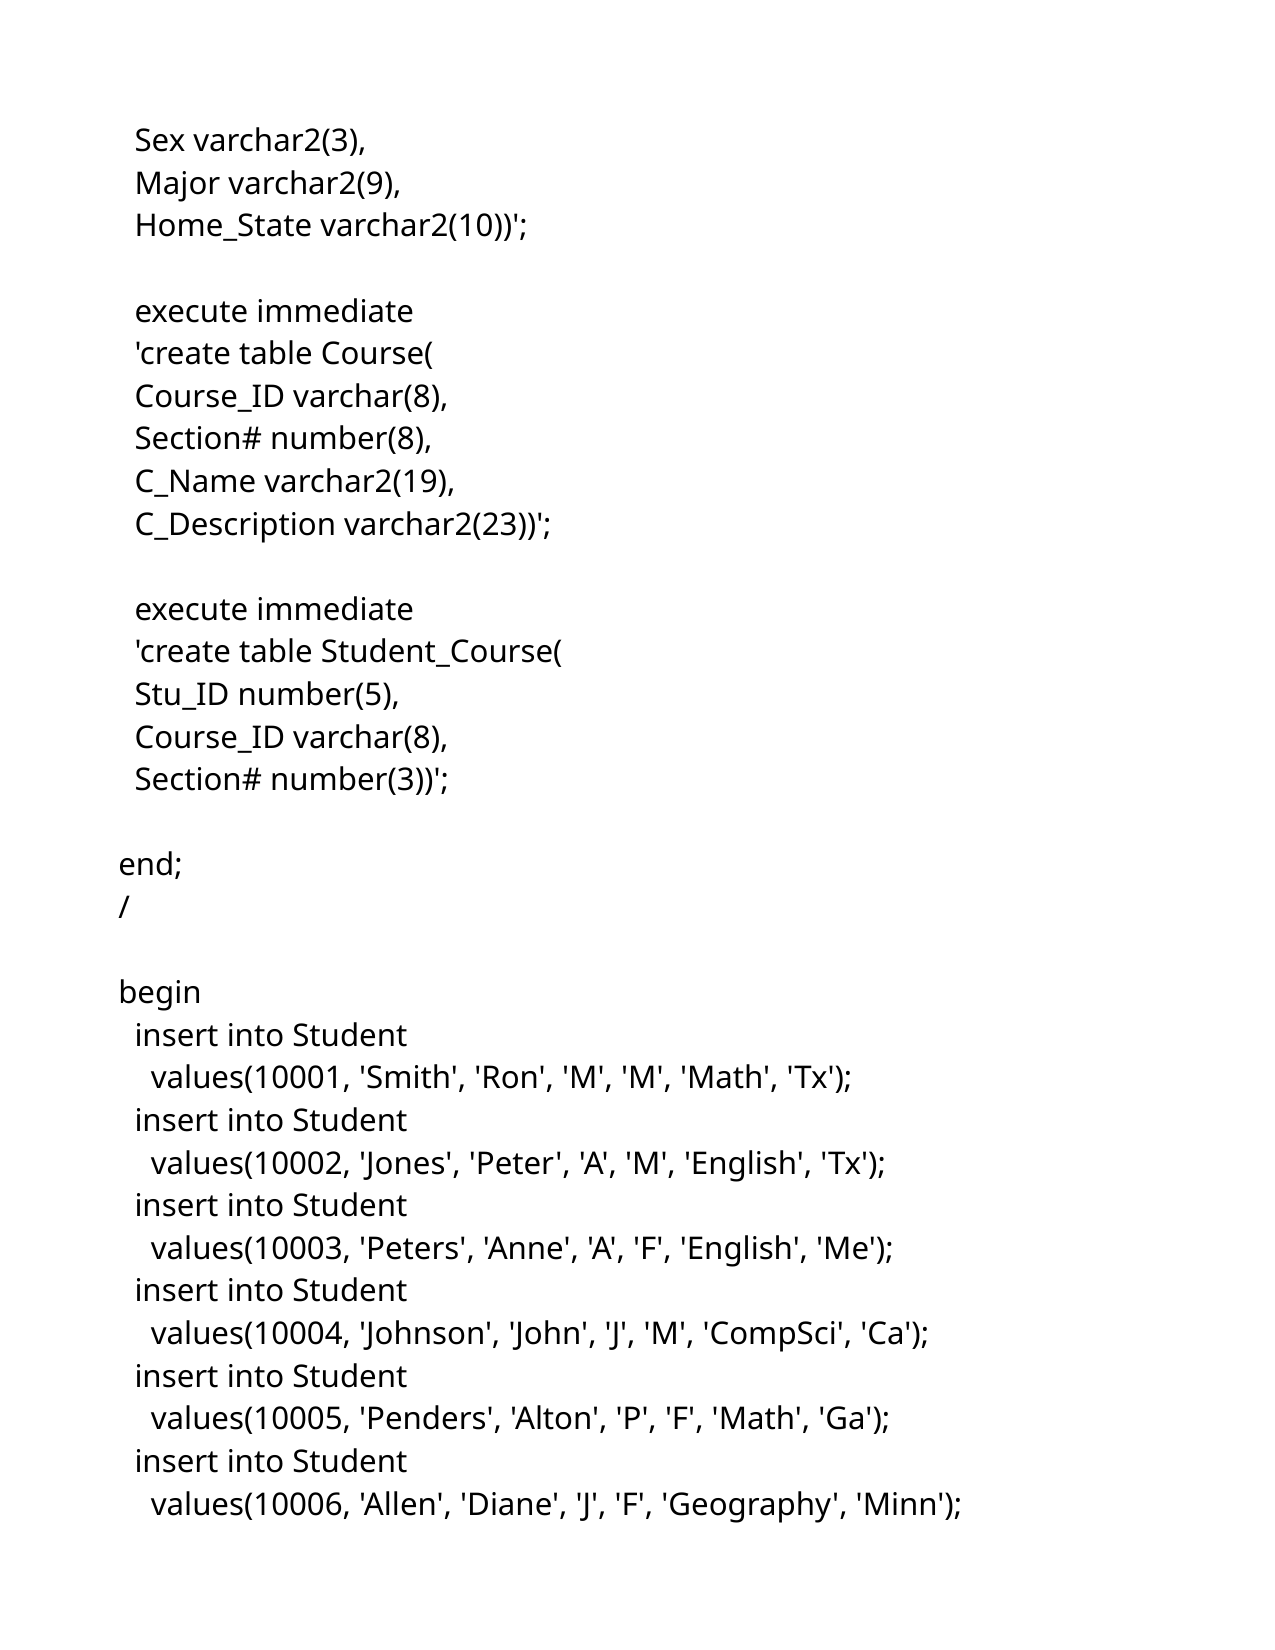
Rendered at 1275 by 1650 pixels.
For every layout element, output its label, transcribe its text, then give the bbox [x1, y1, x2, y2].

text insert into Student [118, 1013, 1157, 1055]
text values(10002, 'Jones', 'Peter', 'A', 'M', 'English', 'Tx'); [118, 1141, 1157, 1183]
text insert into Student [118, 1439, 1157, 1481]
text Stu_ID number(5), [118, 672, 1157, 714]
text insert into Student [118, 1268, 1157, 1311]
text Section# number(8), [118, 416, 1157, 459]
text insert into Student [118, 1183, 1157, 1226]
text Home_State varchar2(10))'; [118, 203, 1157, 246]
text values(10004, 'Johnson', 'John', 'J', 'M', 'CompSci', 'Ca'); [118, 1311, 1157, 1354]
text begin [118, 970, 1157, 1013]
text insert into Student [118, 1354, 1157, 1396]
text 'create table Student_Course( [118, 629, 1157, 672]
text Course_ID varchar(8), [118, 374, 1157, 416]
text C_Description varchar2(23))'; [118, 502, 1157, 544]
text values(10005, 'Penders', 'Alton', 'P', 'F', 'Math', 'Ga'); [118, 1396, 1157, 1439]
text Sex varchar2(3), [118, 118, 1157, 161]
text C_Name varchar2(19), [118, 459, 1157, 502]
text Major varchar2(9), [118, 161, 1157, 203]
text insert into Student [118, 1098, 1157, 1141]
text values(10001, 'Smith', 'Ron', 'M', 'M', 'Math', 'Tx'); [118, 1055, 1157, 1098]
text end; [118, 842, 1157, 885]
text values(10003, 'Peters', 'Anne', 'A', 'F', 'English', 'Me'); [118, 1226, 1157, 1268]
text execute immediate [118, 587, 1157, 629]
text Course_ID varchar(8), [118, 714, 1157, 757]
text Section# number(3))'; [118, 757, 1157, 800]
text / [118, 885, 1157, 928]
text values(10006, 'Allen', 'Diane', 'J', 'F', 'Geography', 'Minn'); [118, 1481, 1157, 1524]
text execute immediate [118, 288, 1157, 331]
text 'create table Course( [118, 331, 1157, 374]
